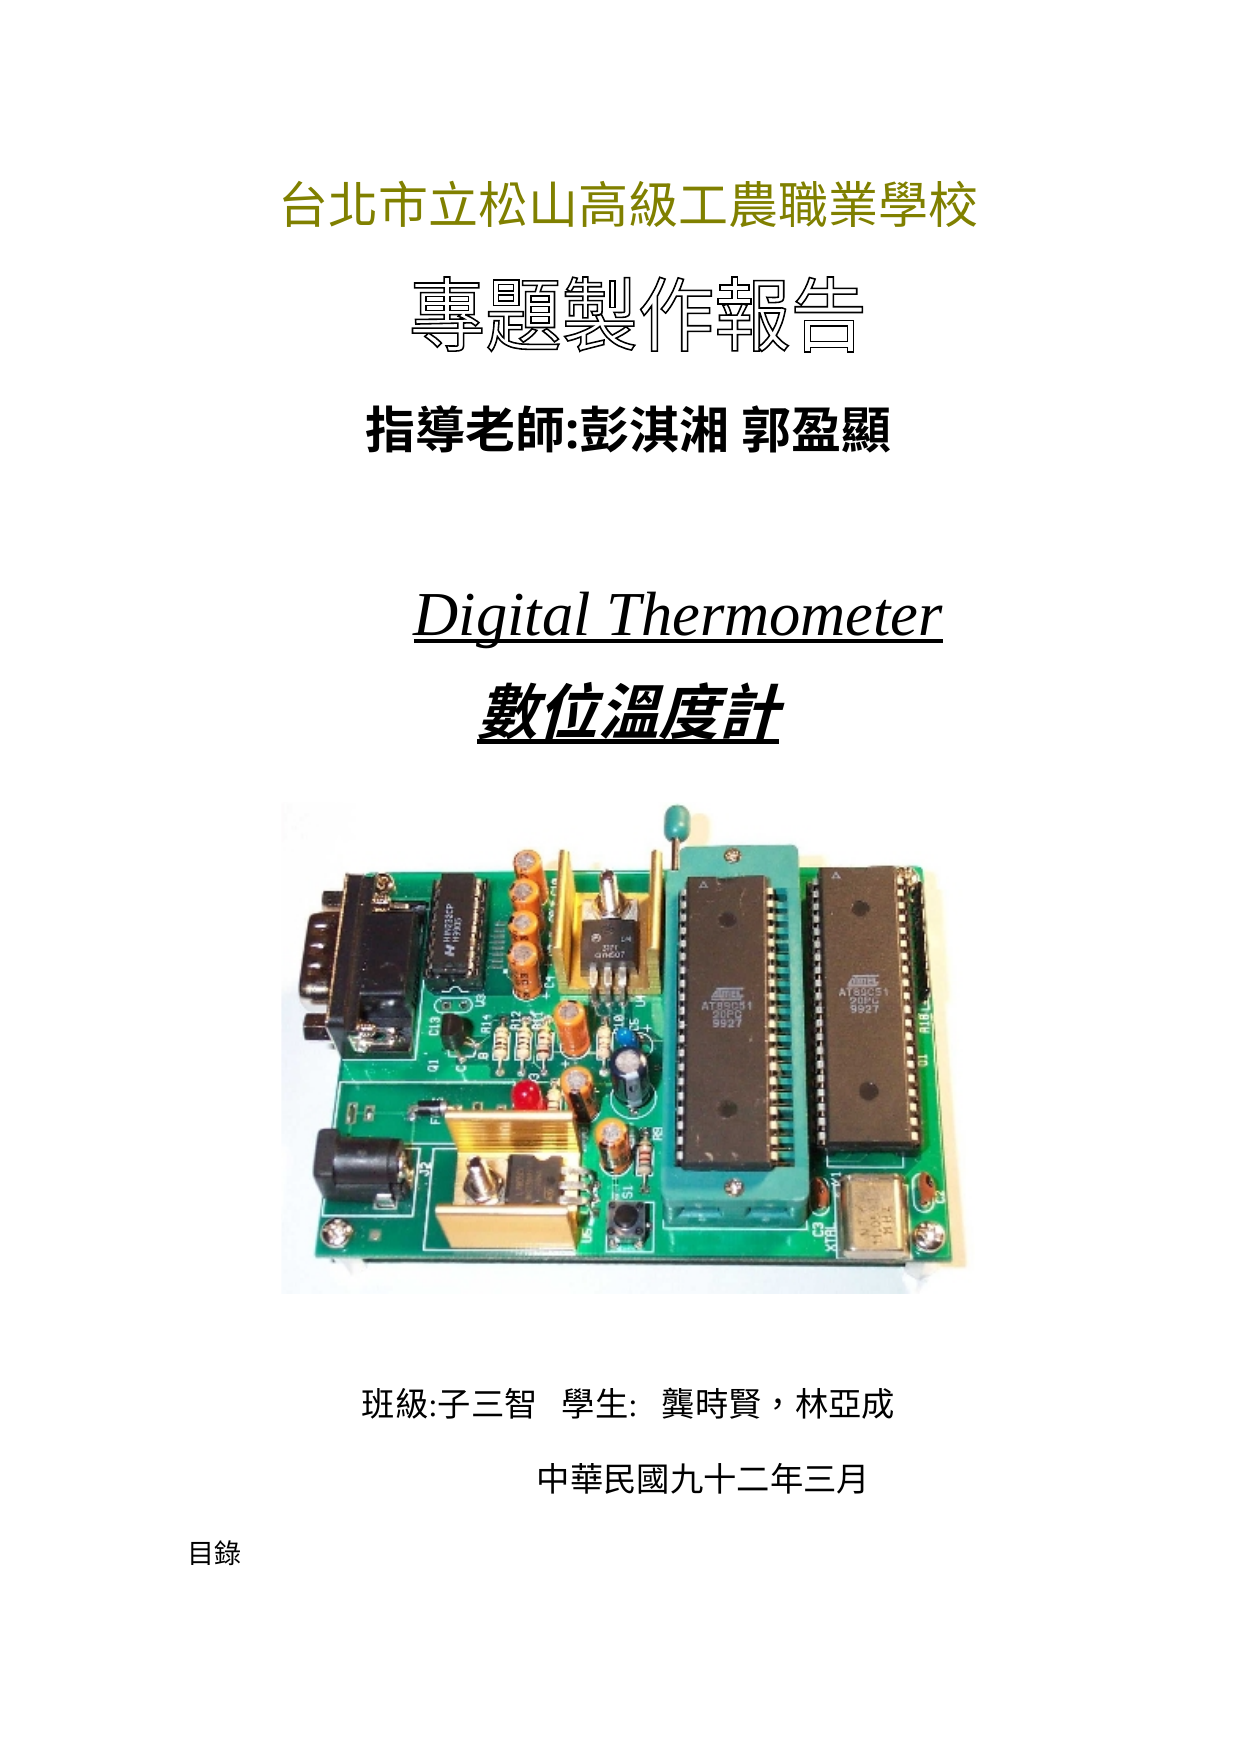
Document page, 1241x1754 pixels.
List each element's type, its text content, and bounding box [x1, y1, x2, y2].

text 中華民國九十二年三月 [287, 1439, 1069, 1514]
text 班級:子三智 學生: 龔時賢，林亞成 [187, 1364, 1069, 1439]
picture [281, 802, 975, 1294]
subtitle Digital Thermometer [237, 577, 1069, 652]
text 台北市立松山高級工農職業學校 [187, 164, 1069, 239]
text 指導老師:彭淇湘 郭盈顯 [187, 389, 1069, 464]
text 目錄 [187, 1514, 1069, 1589]
text 數位溫度計 [187, 652, 1069, 764]
